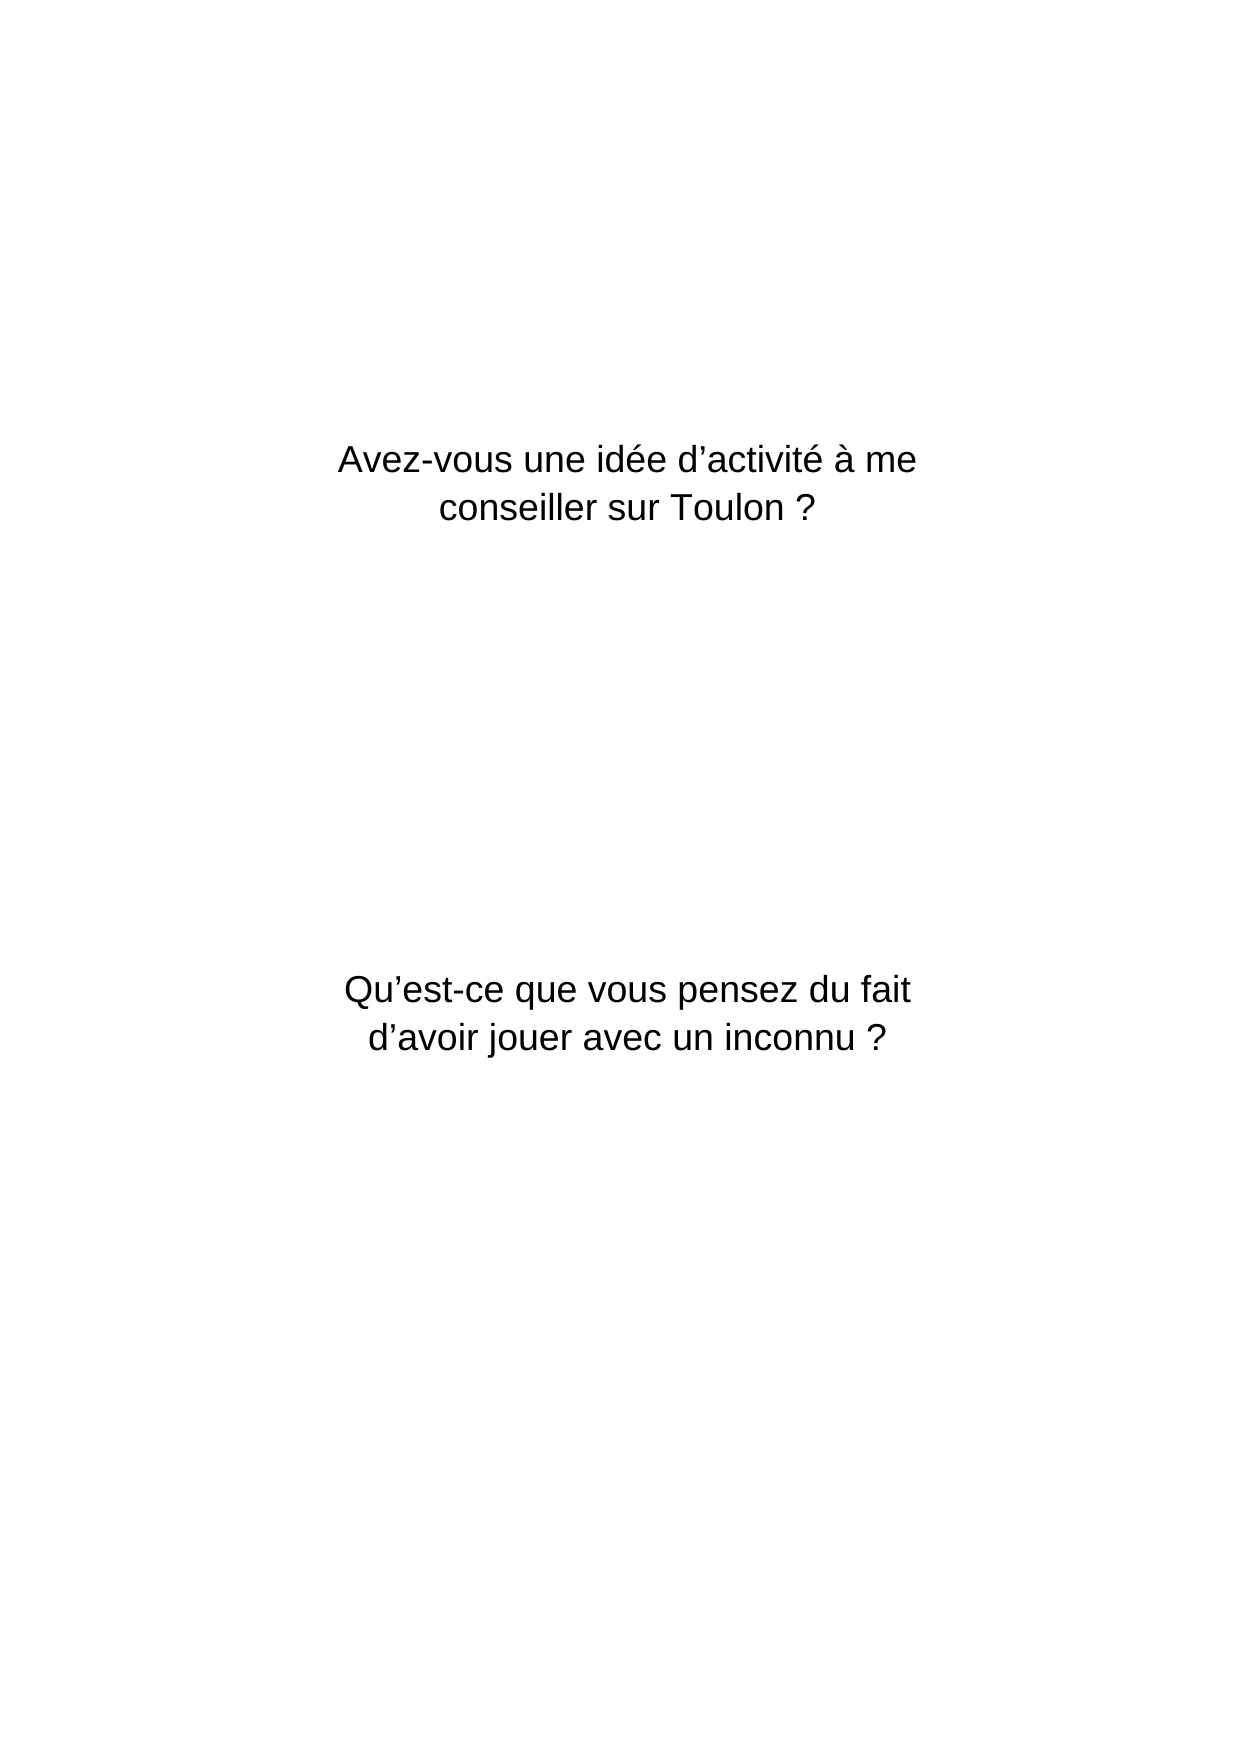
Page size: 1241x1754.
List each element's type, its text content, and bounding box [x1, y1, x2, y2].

text Qu’est-ce que vous pensez du fait d’avoir jouer avec un inconnu ? [309, 968, 945, 1058]
text Avez-vous une idée d’activité à me conseiller sur Toulon ? [309, 439, 945, 529]
